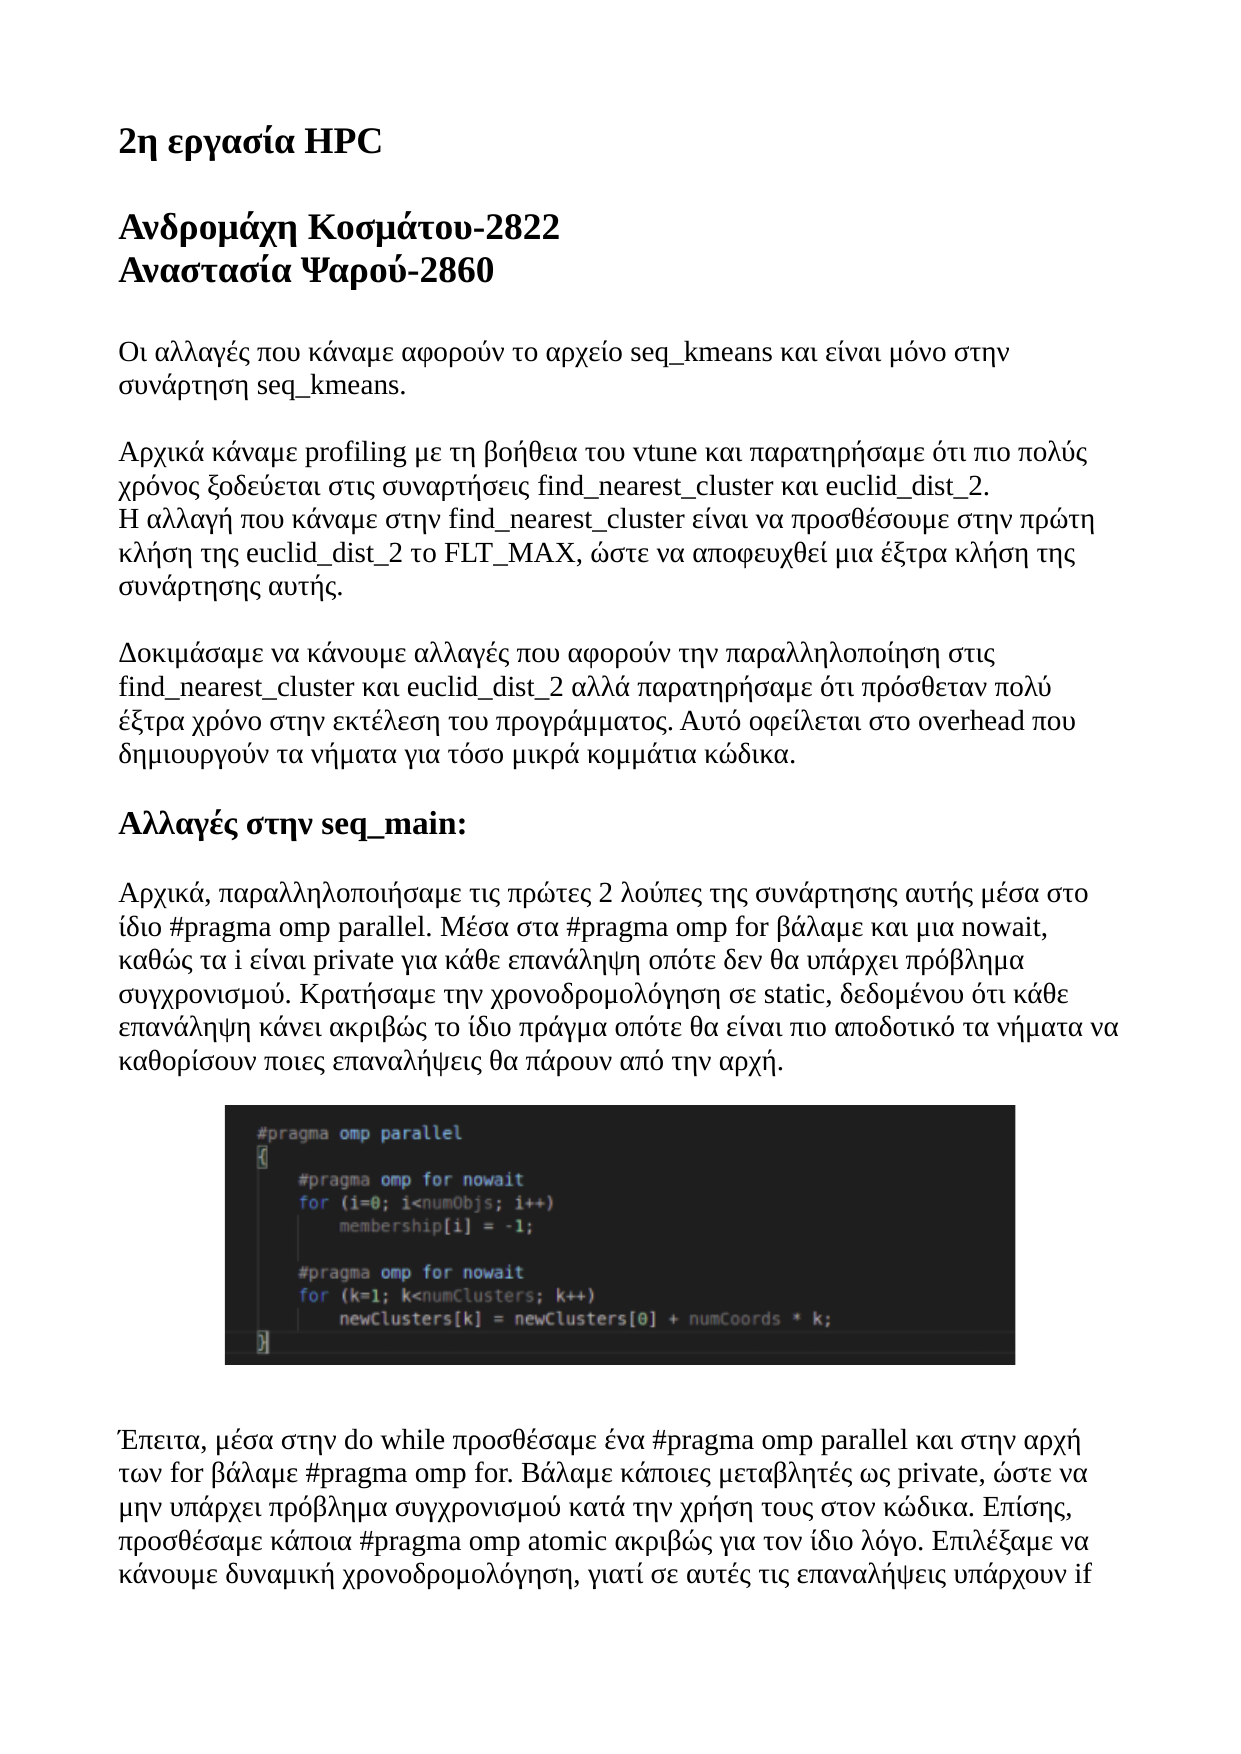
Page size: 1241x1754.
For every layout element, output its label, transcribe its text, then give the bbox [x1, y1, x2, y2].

text Οι αλλαγές που κάναμε αφορούν το αρχείο seq_kmeans και είναι μόνο στην συνάρτηση seq_kmeans. [118, 334, 1122, 401]
text Η αλλαγή που κάναμε στην find_nearest_cluster είναι να προσθέσουμε στην πρώτη κλήση της euclid_dist_2 το FLT_MAX, ώστε να αποφευχθεί μια έξτρα κλήση της συνάρτησης αυτής. [118, 501, 1122, 602]
text Ανδρομάχη Κοσμάτου-2822 [118, 204, 1122, 247]
text Αρχικά, παραλληλοποιήσαμε τις πρώτες 2 λούπες της συνάρτησης αυτής μέσα στο ίδιο #pragma omp parallel. Μέσα στα #pragma omp for βάλαμε και μια nowait, καθώς τα i είναι private για κάθε επανάληψη οπότε δεν θα υπάρχει πρόβλημα συγχρονισμού. Κρατήσαμε την χρονοδρομολόγηση σε static, δεδομένου ότι κάθε επανάληψη κάνει ακριβώς το ίδιο πράγμα οπότε θα είναι πιο αποδοτικό τα νήματα να καθορίσουν ποιες επαναλήψεις θα πάρουν από την αρχή. [118, 875, 1122, 1076]
text Δοκιμάσαμε να κάνουμε αλλαγές που αφορούν την παραλληλοποίηση στις find_nearest_cluster και euclid_dist_2 αλλά παρατηρήσαμε ότι πρόσθεταν πολύ έξτρα χρόνο στην εκτέλεση του προγράμματος. Αυτό οφείλεται στο overhead που δημιουργούν τα νήματα για τόσο μικρά κομμάτια κώδικα. [118, 636, 1122, 770]
picture [224, 1105, 1016, 1365]
text Αλλαγές στην seq_main: [118, 803, 1122, 842]
text Αναστασία Ψαρού-2860 [118, 247, 1122, 291]
text Έπειτα, μέσα στην do while προσθέσαμε ένα #pragma omp parallel και στην αρχή των for βάλαμε #pragma omp for. Βάλαμε κάποιες μεταβλητές ως private, ώστε να μην υπάρχει πρόβλημα συγχρονισμού κατά την χρήση τους στον κώδικα. Επίσης, προσθέσαμε κάποια #pragma omp atomic ακριβώς για τον ίδιο λόγο. Επιλέξαμε να κάνουμε δυναμική χρονοδρομολόγηση, γιατί σε αυτές τις επαναλήψεις υπάρχουν if [118, 1422, 1122, 1590]
text Αρχικά κάναμε profiling με τη βοήθεια του vtune και παρατηρήσαμε ότι πιο πολύς χρόνος ξοδεύεται στις συναρτήσεις find_nearest_cluster και euclid_dist_2. [118, 434, 1122, 501]
text 2η εργασία HPC [118, 118, 1122, 161]
